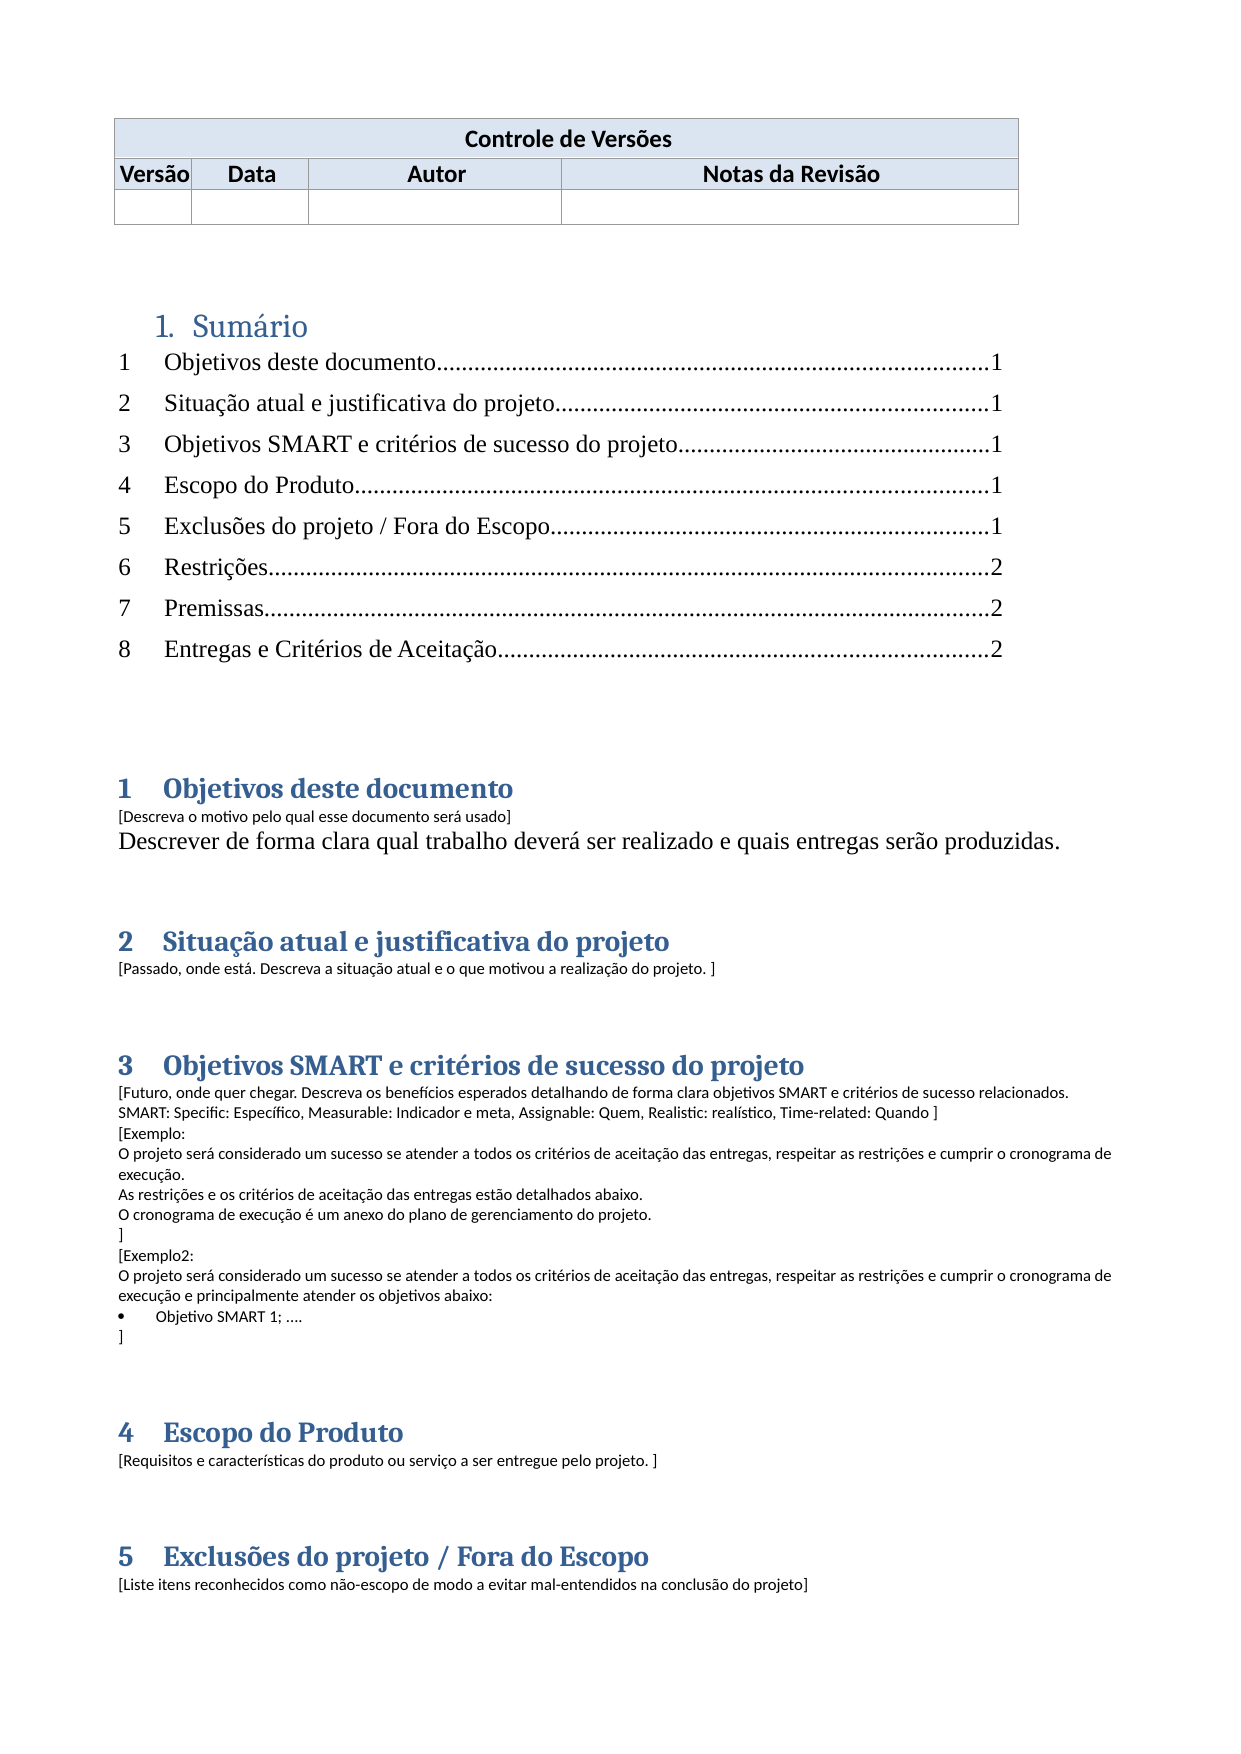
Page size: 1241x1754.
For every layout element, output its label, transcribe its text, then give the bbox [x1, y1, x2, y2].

text O cronograma de execução é um anexo do plano de gerenciamento do projeto. [118, 1204, 1122, 1225]
text [Liste itens reconhecidos como não-escopo de modo a evitar mal-entendidos na conclusão do projeto] [118, 1574, 1122, 1594]
table_header Controle de Versões [115, 119, 1018, 157]
text Descrever de forma clara qual trabalho deverá ser realizado e quais entregas serão produzidas. [118, 826, 1122, 855]
text SMART: Specific: Específico, Measurable: Indicador e meta, Assignable: Quem, Realistic: realístico, Time-related: Quando ] [118, 1103, 1122, 1123]
text [Passado, onde está. Descreva a situação atual e o que motivou a realização do projeto. ] [118, 959, 1122, 979]
table_cell [115, 190, 191, 224]
table_cell [192, 190, 308, 224]
table_cell Notas da Revisão [562, 159, 1018, 189]
table_cell [309, 190, 561, 224]
table_cell Autor [309, 159, 561, 189]
text [Futuro, onde quer chegar. Descreva os benefícios esperados detalhando de forma clara objetivos SMART e critérios de sucesso relacionados. [118, 1082, 1122, 1103]
subtitle Escopo do Produto [118, 1417, 1122, 1450]
text 4 Escopo do Produto 1 [118, 469, 1122, 499]
text O projeto será considerado um sucesso se atender a todos os critérios de aceitação das entregas, respeitar as restrições e cumprir o cronograma de execução e principalmente atender os objetivos abaixo: [118, 1265, 1122, 1306]
subtitle Objetivos SMART e critérios de sucesso do projeto [118, 1049, 1122, 1082]
text 6 Restrições 2 [118, 551, 1122, 581]
text As restrições e os critérios de aceitação das entregas estão detalhados abaixo. [118, 1184, 1122, 1204]
table_cell Data [192, 159, 308, 189]
text 5 Exclusões do projeto / Fora do Escopo 1 [118, 510, 1122, 541]
text ] [118, 1326, 1122, 1347]
text ] [118, 1225, 1122, 1245]
text 2 Situação atual e justificativa do projeto 1 [118, 387, 1122, 418]
subtitle Situação atual e justificativa do projeto [118, 925, 1122, 959]
text [Requisitos e características do produto ou serviço a ser entregue pelo projeto. ] [118, 1450, 1122, 1470]
text [Exemplo2: [118, 1245, 1122, 1265]
text 3 Objetivos SMART e critérios de sucesso do projeto 1 [118, 428, 1122, 459]
subtitle Sumário [156, 308, 1122, 346]
text 8 Entregas e Critérios de Aceitação 2 [118, 633, 1122, 663]
list Objetivo SMART 1; .... [118, 1306, 1122, 1326]
text O projeto será considerado um sucesso se atender a todos os critérios de aceitação das entregas, respeitar as restrições e cumprir o cronograma de execução. [118, 1143, 1122, 1184]
subtitle Objetivos deste documento [118, 772, 1122, 806]
text [Descreva o motivo pelo qual esse documento será usado] [118, 806, 1122, 826]
text 1 Objetivos deste documento 1 [118, 346, 1122, 377]
text 7 Premissas 2 [118, 592, 1122, 622]
table_cell [562, 190, 1018, 224]
subtitle Exclusões do projeto / Fora do Escopo [118, 1540, 1122, 1574]
text [Exemplo: [118, 1123, 1122, 1143]
table_cell Versão [115, 159, 191, 189]
